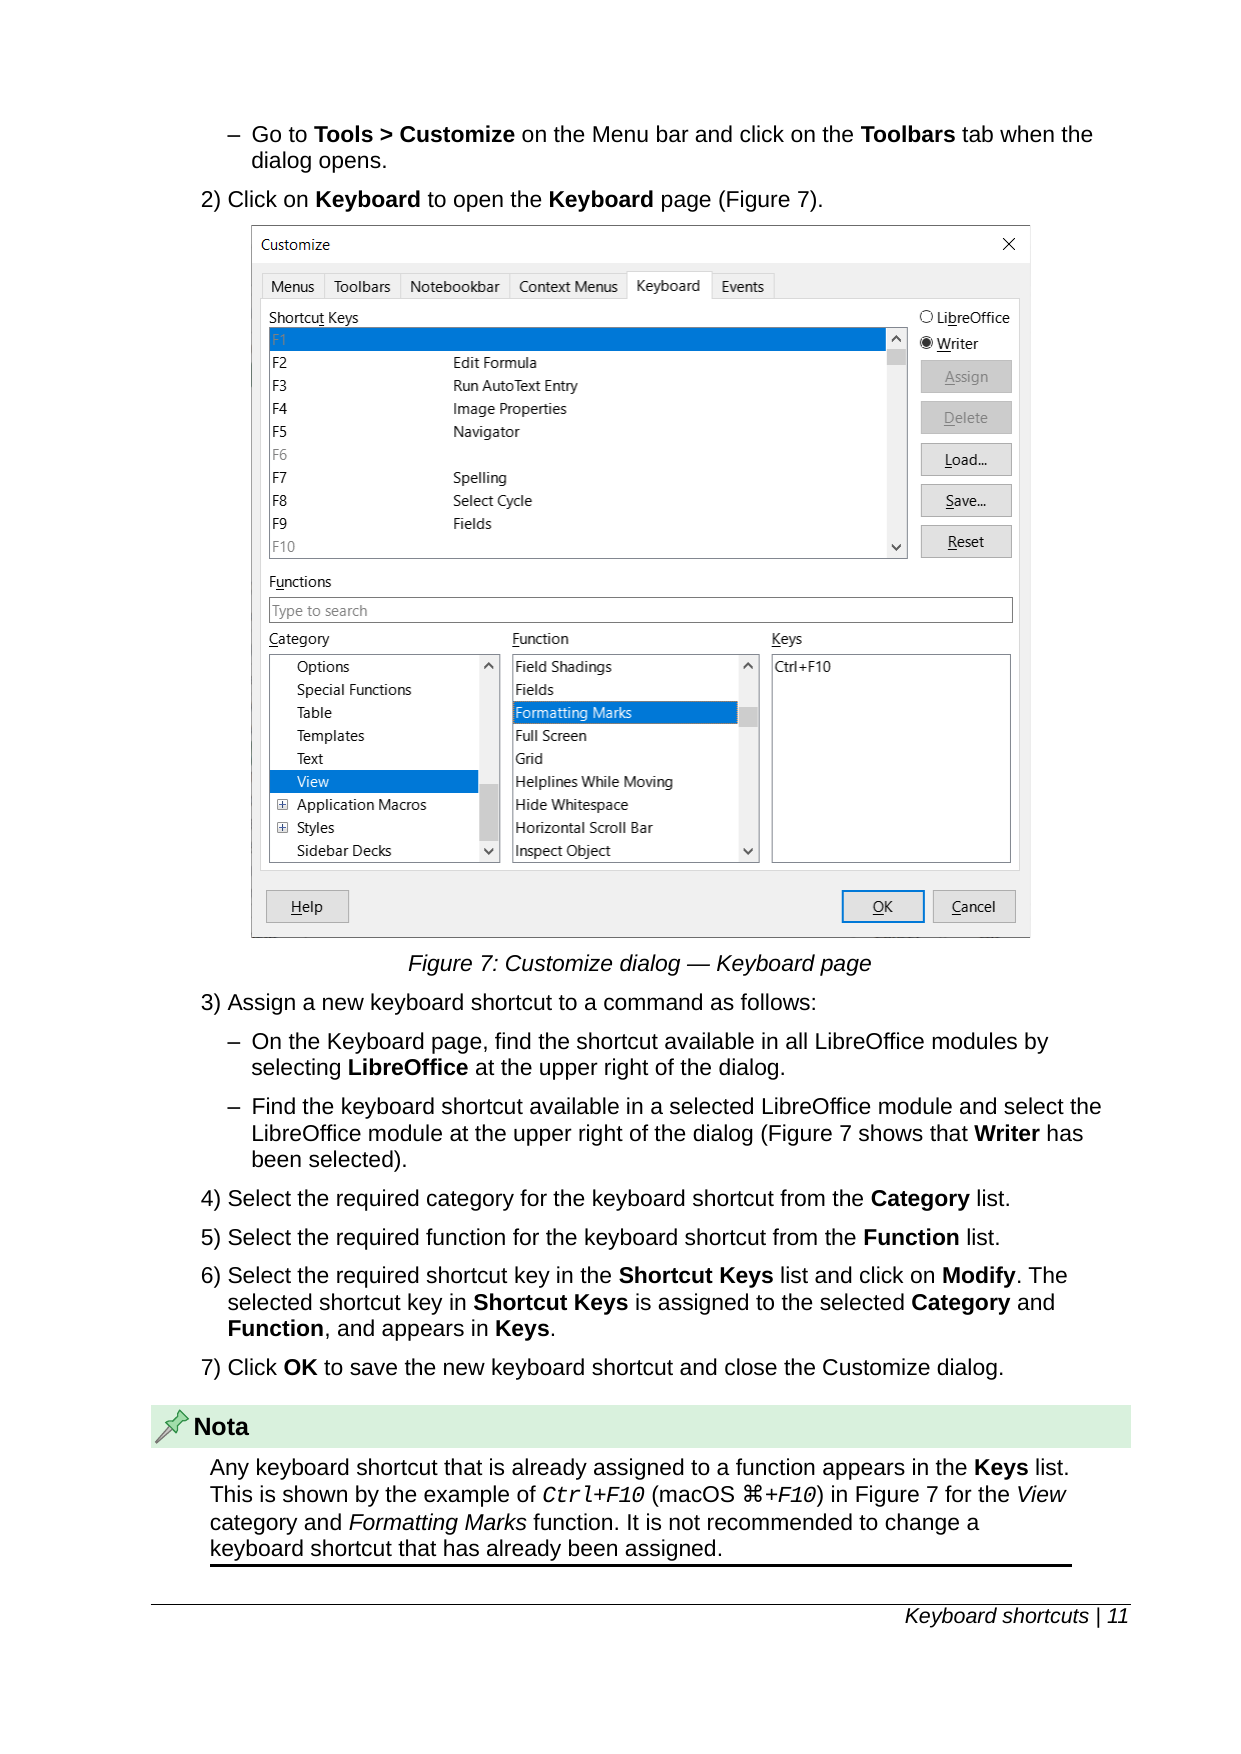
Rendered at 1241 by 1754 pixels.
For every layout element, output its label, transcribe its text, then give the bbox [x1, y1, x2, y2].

text Any keyboard shortcut that is already assigned to a function appears in the Keys list. This is shown by the example of Ctrl+F10 (macOS ⌘+F10) in Figure 7 for the View category and Formatting Marks function. It is not recommended to change a keyboard shortcut that has already been assigned. [209, 1454, 1072, 1567]
list Click on Keyboard to open the Keyboard page (Figure 7). [227, 186, 1131, 213]
list Select the required function for the keyboard shortcut from the Function list. [227, 1223, 1131, 1250]
list Select the required shortcut key in the Shortcut Keys list and click on Modify. The selected shortcut key in Shortcut Keys is assigned to the selected Category and Function, and appears in Keys. [227, 1262, 1131, 1341]
subtitle Nota [151, 1405, 1131, 1448]
list Go to Tools > Customize on the Menu bar and click on the Toolbars tab when the dialog opens. [227, 121, 1131, 174]
picture [251, 225, 1031, 938]
list Find the keyboard shortcut available in a selected LibreOffice module and select the LibreOffice module at the upper right of the dialog (Figure 7 shows that Writer has been selected). [227, 1093, 1131, 1172]
list On the Keyboard page, find the shortcut available in all LibreOffice modules by selecting LibreOffice at the upper right of the dialog. [227, 1028, 1131, 1081]
list Select the required category for the keyboard shortcut from the Category list. [227, 1185, 1131, 1211]
text Figure 7: Customize dialog — Keyboard page [251, 950, 1030, 977]
list Assign a new keyboard shortcut to a command as follows: [227, 989, 1131, 1015]
list Click OK to save the new keyboard shortcut and close the Customize dialog. [227, 1354, 1131, 1380]
